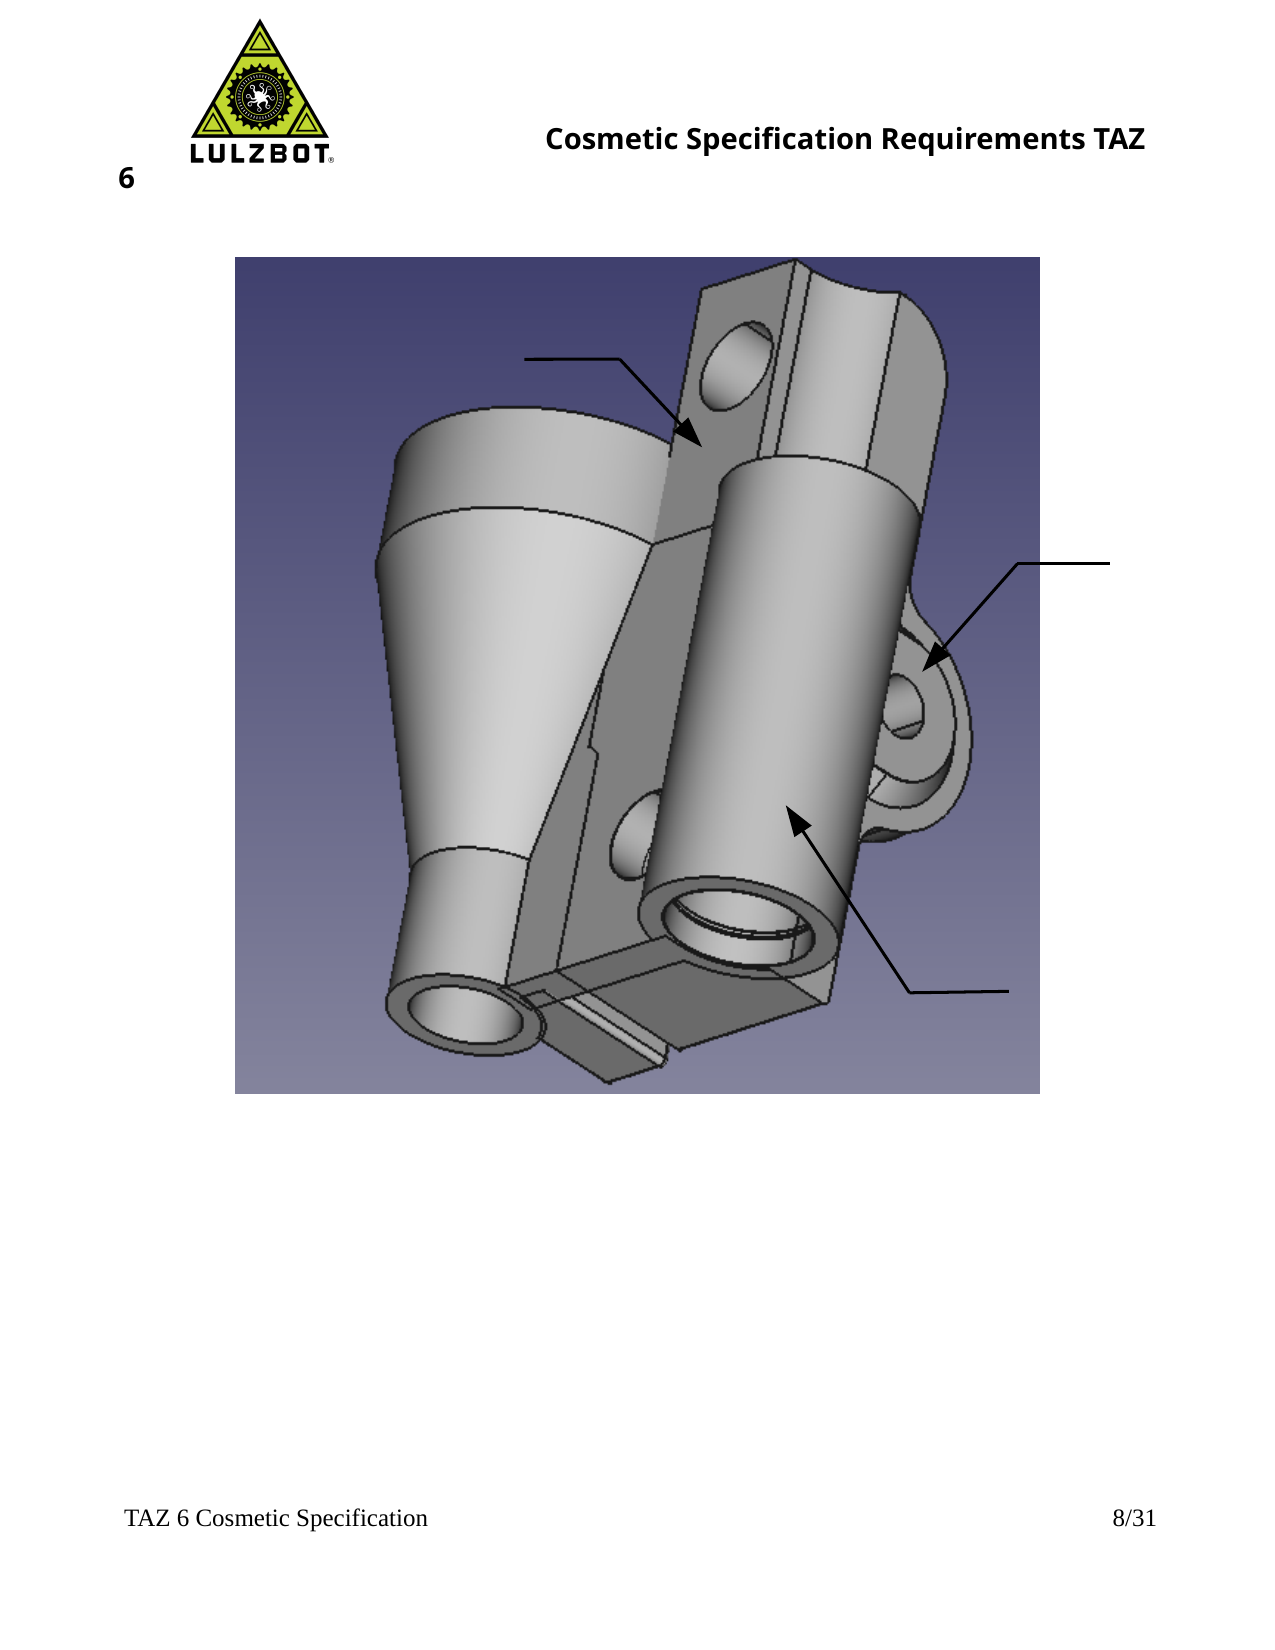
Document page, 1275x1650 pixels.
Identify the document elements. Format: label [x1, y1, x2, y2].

picture [235, 257, 1040, 1094]
picture [181, 8, 344, 177]
